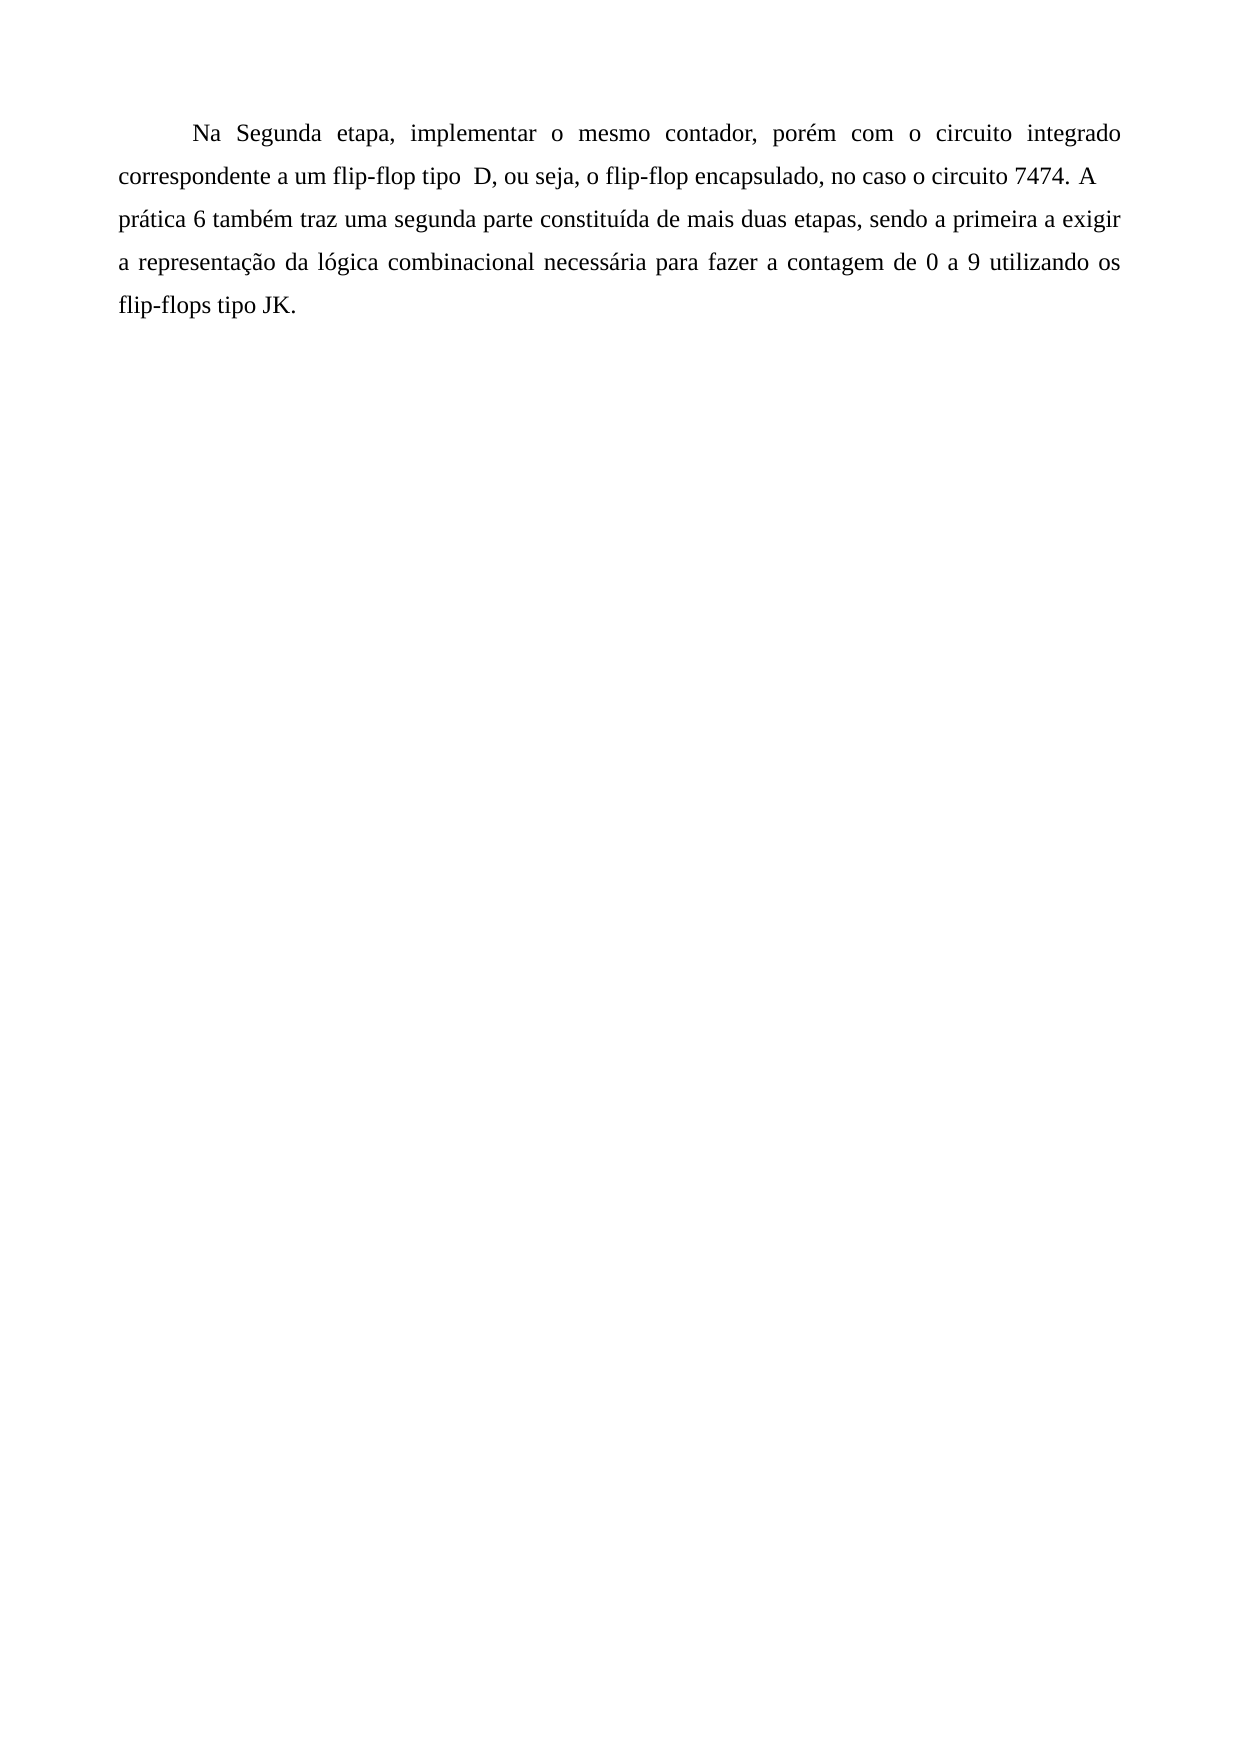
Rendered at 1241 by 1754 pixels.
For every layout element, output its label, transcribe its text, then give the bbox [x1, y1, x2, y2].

text Na Segunda etapa, implementar o mesmo contador, porém com o circuito integrado correspondente a um flip-flop tipo D, ou seja, o flip-flop encapsulado, no caso o circuito 7474. A prática 6 também traz uma segunda parte constituída de mais duas etapas, sendo a primeira a exigir a representação da lógica combinacional necessária para fazer a contagem de 0 a 9 utilizando os flip-flops tipo JK. [118, 118, 1122, 319]
